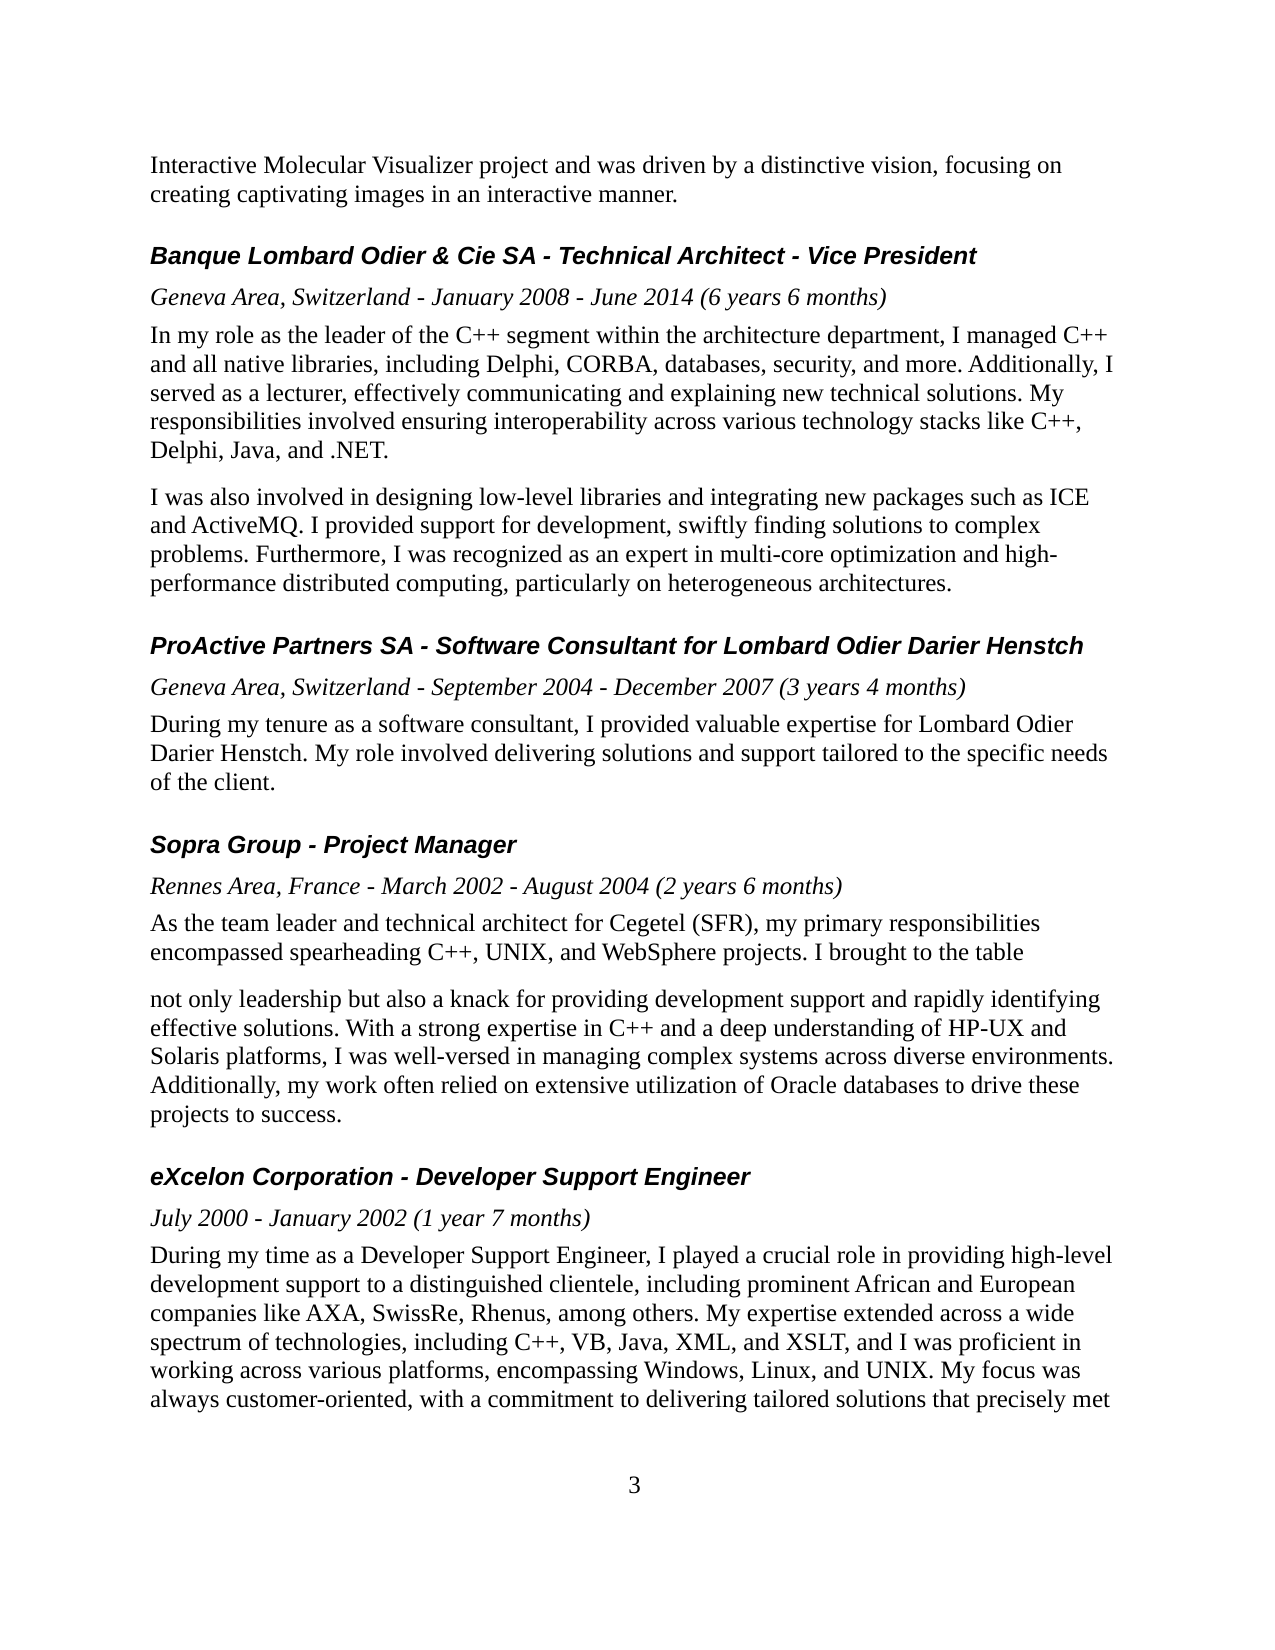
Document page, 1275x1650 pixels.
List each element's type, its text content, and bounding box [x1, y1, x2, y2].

text Rennes Area, France - March 2002 - August 2004 (2 years 6 months) [150, 871, 1125, 899]
subtitle Sopra Group - Project Manager [150, 830, 1125, 858]
text During my tenure as a software consultant, I provided valuable expertise for Lombard Odier Darier Henstch. My role involved delivering solutions and support tailored to the specific needs of the client. [150, 709, 1125, 796]
text Geneva Area, Switzerland - January 2008 - June 2014 (6 years 6 months) [150, 282, 1125, 311]
text As the team leader and technical architect for Cegetel (SFR), my primary responsibilities encompassed spearheading C++, UNIX, and WebSphere projects. I brought to the table [150, 908, 1125, 966]
subtitle ProActive Partners SA - Software Consultant for Lombard Odier Darier Henstch [150, 631, 1125, 659]
text not only leadership but also a knack for providing development support and rapidly identifying effective solutions. With a strong expertise in C++ and a deep understanding of HP-UX and Solaris platforms, I was well-versed in managing complex systems across diverse environments. Additionally, my work often relied on extensive utilization of Oracle databases to drive these projects to success. [150, 984, 1125, 1128]
text I was also involved in designing low-level libraries and integrating new packages such as ICE and ActiveMQ. I provided support for development, swiftly finding solutions to complex problems. Furthermore, I was recognized as an expert in multi-core optimization and high-performance distributed computing, particularly on heterogeneous architectures. [150, 482, 1125, 597]
text In my role as the leader of the C++ segment within the architecture department, I managed C++ and all native libraries, including Delphi, CORBA, databases, security, and more. Additionally, I served as a lecturer, effectively communicating and explaining new technical solutions. My responsibilities involved ensuring interoperability across various technology stacks like C++, Delphi, Java, and .NET. [150, 320, 1125, 464]
text Geneva Area, Switzerland - September 2004 - December 2007 (3 years 4 months) [150, 672, 1125, 701]
subtitle Banque Lombard Odier & Cie SA - Technical Architect - Vice President [150, 241, 1125, 270]
text July 2000 - January 2002 (1 year 7 months) [150, 1203, 1125, 1231]
text During my time as a Developer Support Engineer, I played a crucial role in providing high-level development support to a distinguished clientele, including prominent African and European companies like AXA, SwissRe, Rhenus, among others. My expertise extended across a wide spectrum of technologies, including C++, VB, Java, XML, and XSLT, and I was proficient in working across various platforms, encompassing Windows, Linux, and UNIX. My focus was always customer-oriented, with a commitment to delivering tailored solutions that precisely met [150, 1240, 1125, 1413]
text Interactive Molecular Visualizer project and was driven by a distinctive vision, focusing on creating captivating images in an interactive manner. [150, 150, 1125, 207]
subtitle eXcelon Corporation - Developer Support Engineer [150, 1162, 1125, 1190]
